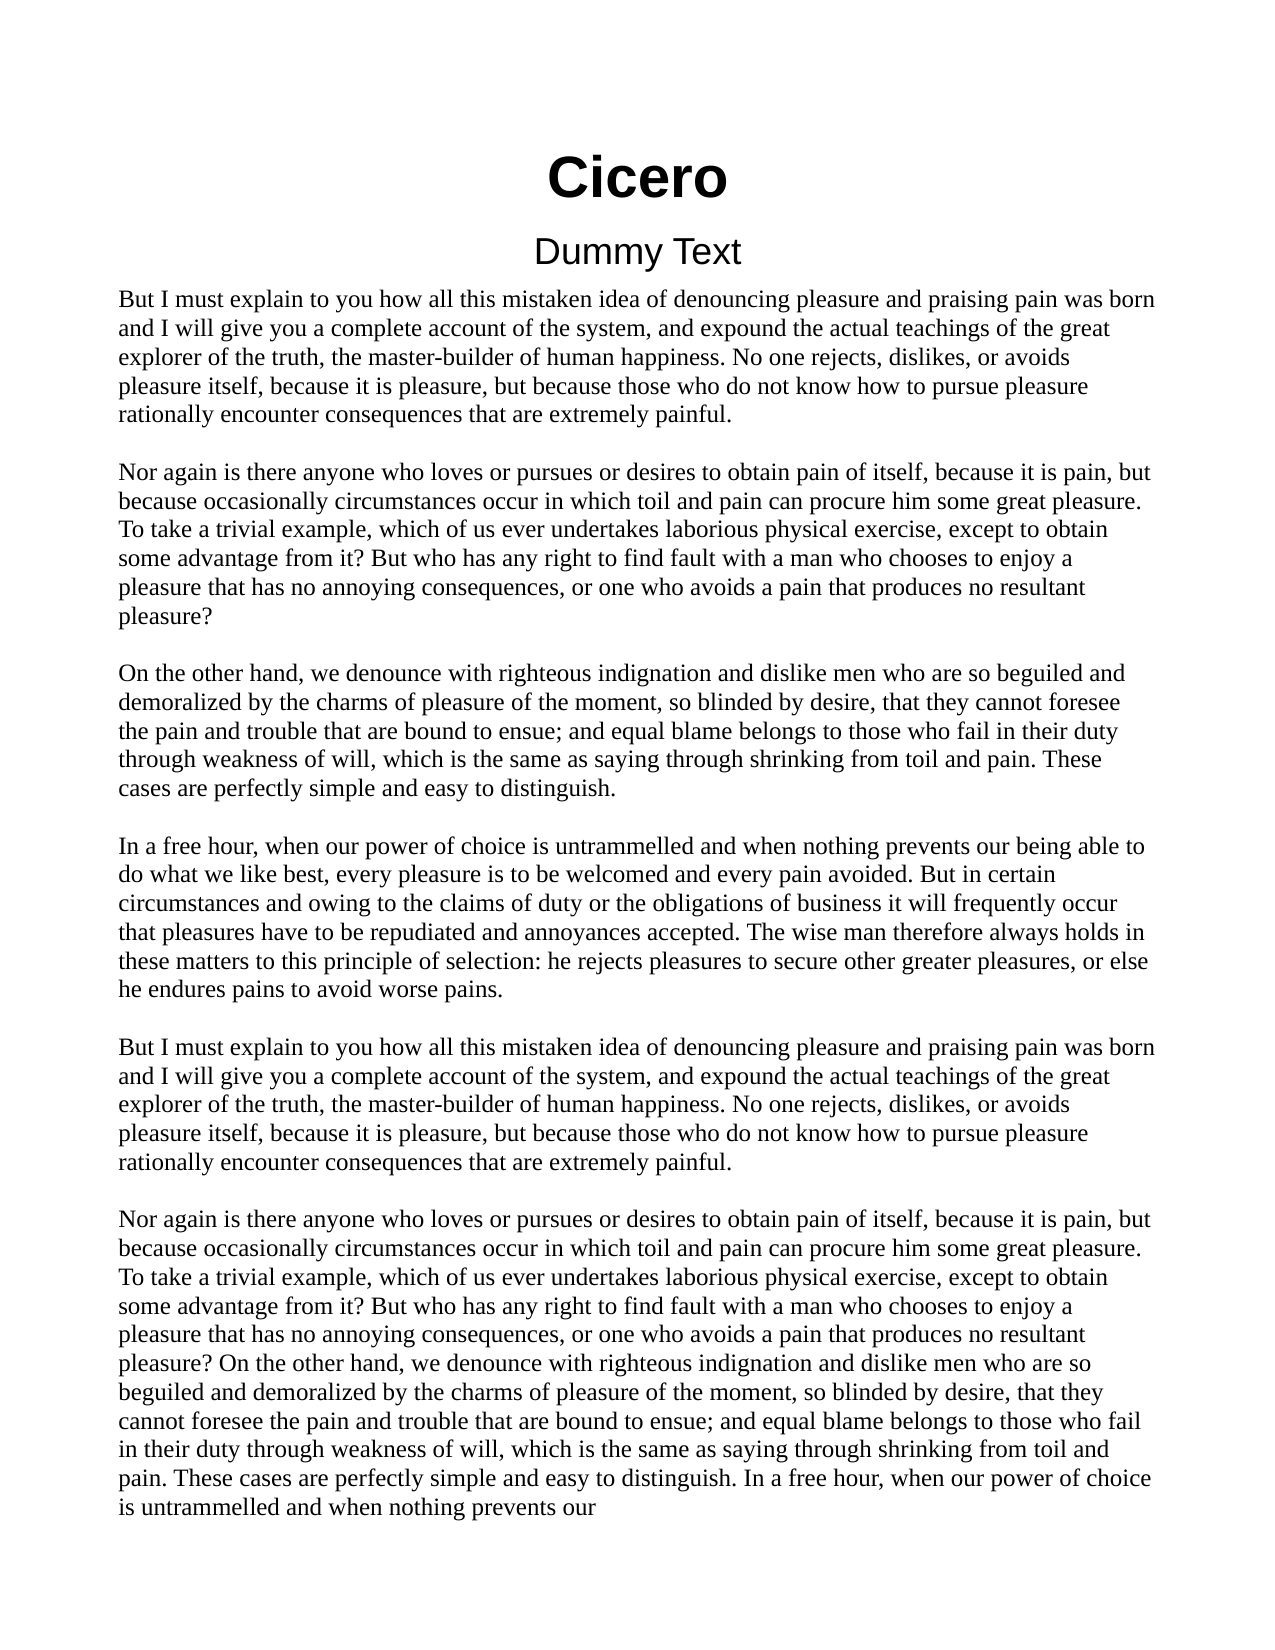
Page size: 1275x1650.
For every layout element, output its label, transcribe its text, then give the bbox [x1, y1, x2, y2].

text On the other hand, we denounce with righteous indignation and dislike men who are so beguiled and demoralized by the charms of pleasure of the moment, so blinded by desire, that they cannot foresee the pain and trouble that are bound to ensue; and equal blame belongs to those who fail in their duty through weakness of will, which is the same as saying through shrinking from toil and pain. These cases are perfectly simple and easy to distinguish. [118, 658, 1157, 802]
text But I must explain to you how all this mistaken idea of denouncing pleasure and praising pain was born and I will give you a complete account of the system, and expound the actual teachings of the great explorer of the truth, the master-builder of human happiness. No one rejects, dislikes, or avoids pleasure itself, because it is pleasure, but because those who do not know how to pursue pleasure rationally encounter consequences that are extremely painful. [118, 284, 1157, 428]
text In a free hour, when our power of choice is untrammelled and when nothing prevents our being able to do what we like best, every pleasure is to be welcomed and every pain avoided. But in certain circumstances and owing to the claims of duty or the obligations of business it will frequently occur that pleasures have to be repudiated and annoyances accepted. The wise man therefore always holds in these matters to this principle of selection: he rejects pleasures to secure other greater pleasures, or else he endures pains to avoid worse pains. [118, 831, 1157, 1003]
subtitle Dummy Text [118, 229, 1157, 272]
text Nor again is there anyone who loves or pursues or desires to obtain pain of itself, because it is pain, but because occasionally circumstances occur in which toil and pain can procure him some great pleasure. To take a trivial example, which of us ever undertakes laborious physical exercise, except to obtain some advantage from it? But who has any right to find fault with a man who chooses to enjoy a pleasure that has no annoying consequences, or one who avoids a pain that produces no resultant pleasure? On the other hand, we denounce with righteous indignation and dislike men who are so beguiled and demoralized by the charms of pleasure of the moment, so blinded by desire, that they cannot foresee the pain and trouble that are bound to ensue; and equal blame belongs to those who fail in their duty through weakness of will, which is the same as saying through shrinking from toil and pain. These cases are perfectly simple and easy to distinguish. In a free hour, when our power of choice is untrammelled and when nothing prevents our [118, 1204, 1157, 1521]
text Nor again is there anyone who loves or pursues or desires to obtain pain of itself, because it is pain, but because occasionally circumstances occur in which toil and pain can procure him some great pleasure. To take a trivial example, which of us ever undertakes laborious physical exercise, except to obtain some advantage from it? But who has any right to find fault with a man who chooses to enjoy a pleasure that has no annoying consequences, or one who avoids a pain that produces no resultant pleasure? [118, 457, 1157, 629]
text But I must explain to you how all this mistaken idea of denouncing pleasure and praising pain was born and I will give you a complete account of the system, and expound the actual teachings of the great explorer of the truth, the master-builder of human happiness. No one rejects, dislikes, or avoids pleasure itself, because it is pleasure, but because those who do not know how to pursue pleasure rationally encounter consequences that are extremely painful. [118, 1032, 1157, 1176]
title Cicero [118, 143, 1157, 210]
